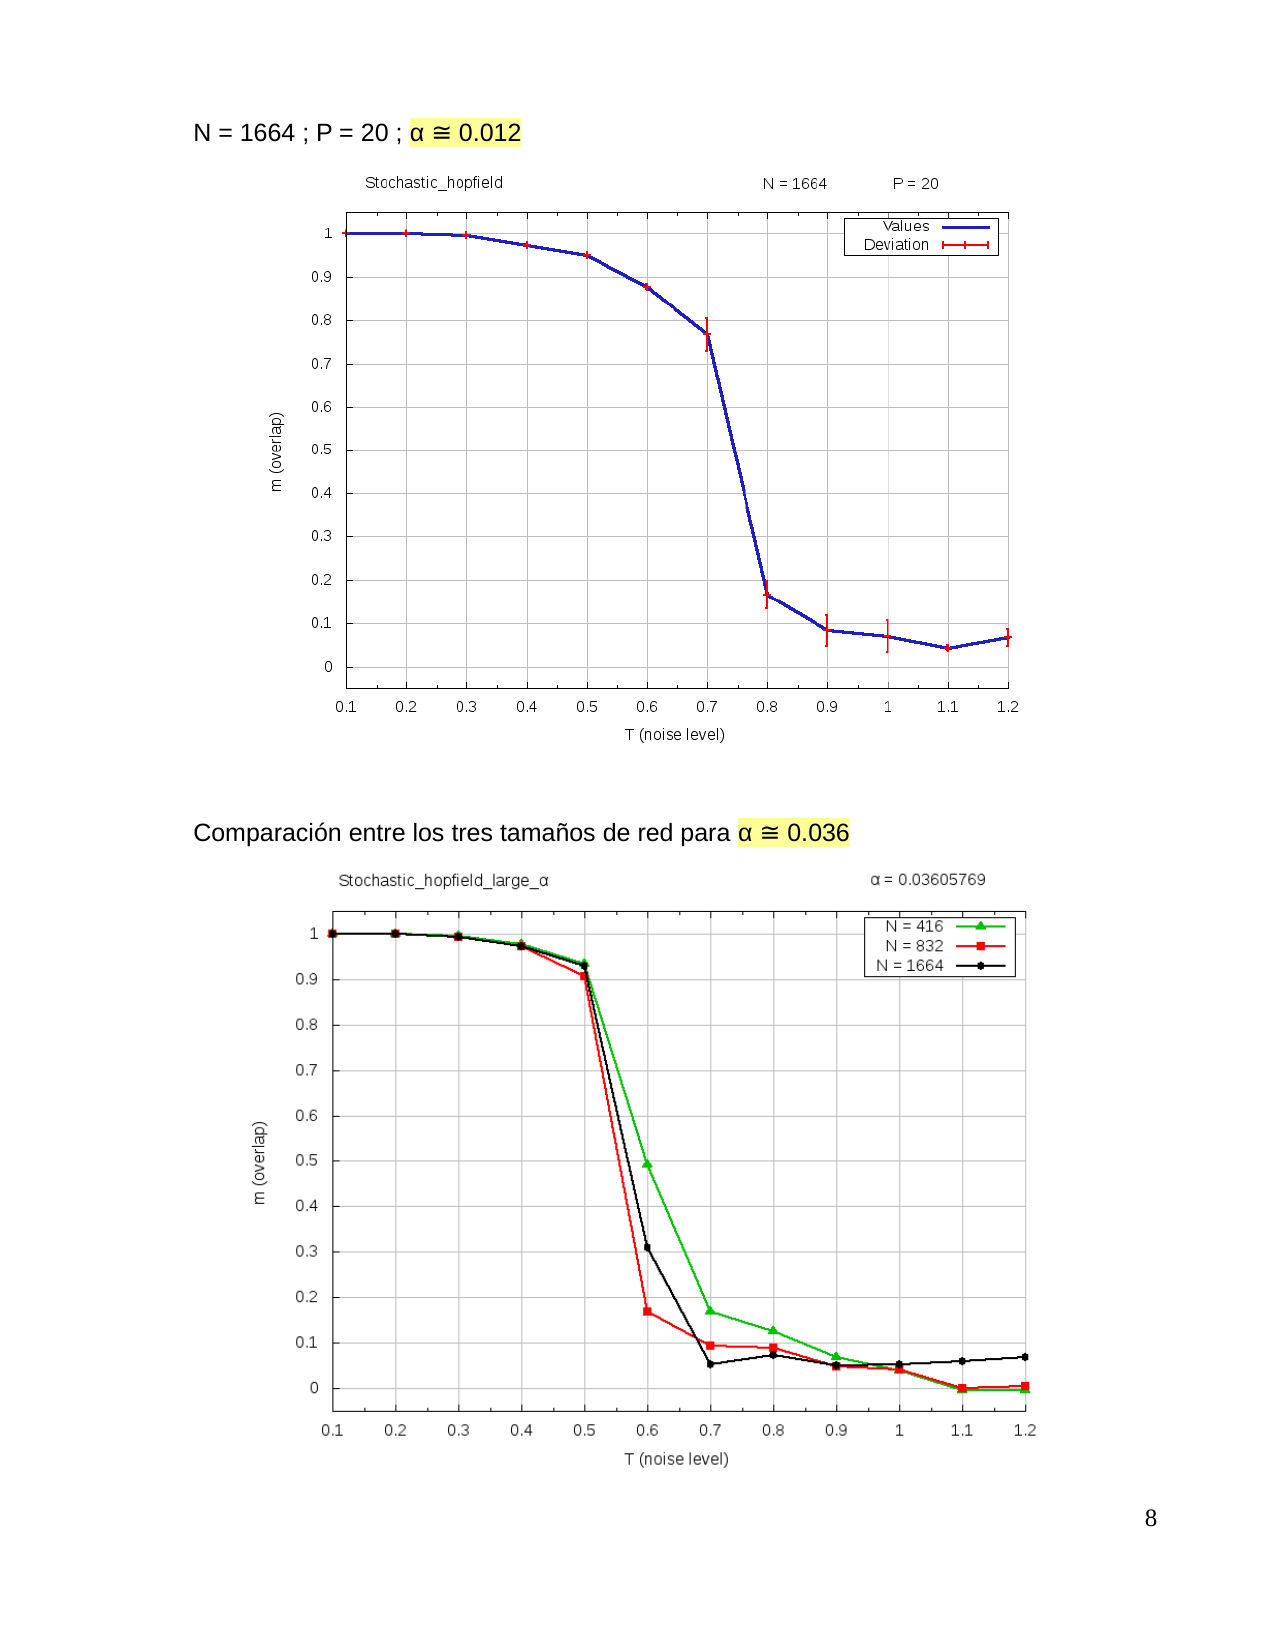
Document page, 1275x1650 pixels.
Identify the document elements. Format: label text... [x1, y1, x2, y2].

picture [243, 156, 1032, 748]
picture [225, 853, 1050, 1474]
text Comparación entre los tres tamaños de red para α ≅ 0.036 [118, 818, 1157, 847]
text N = 1664 ; P = 20 ; α ≅ 0.012 [118, 118, 1157, 147]
